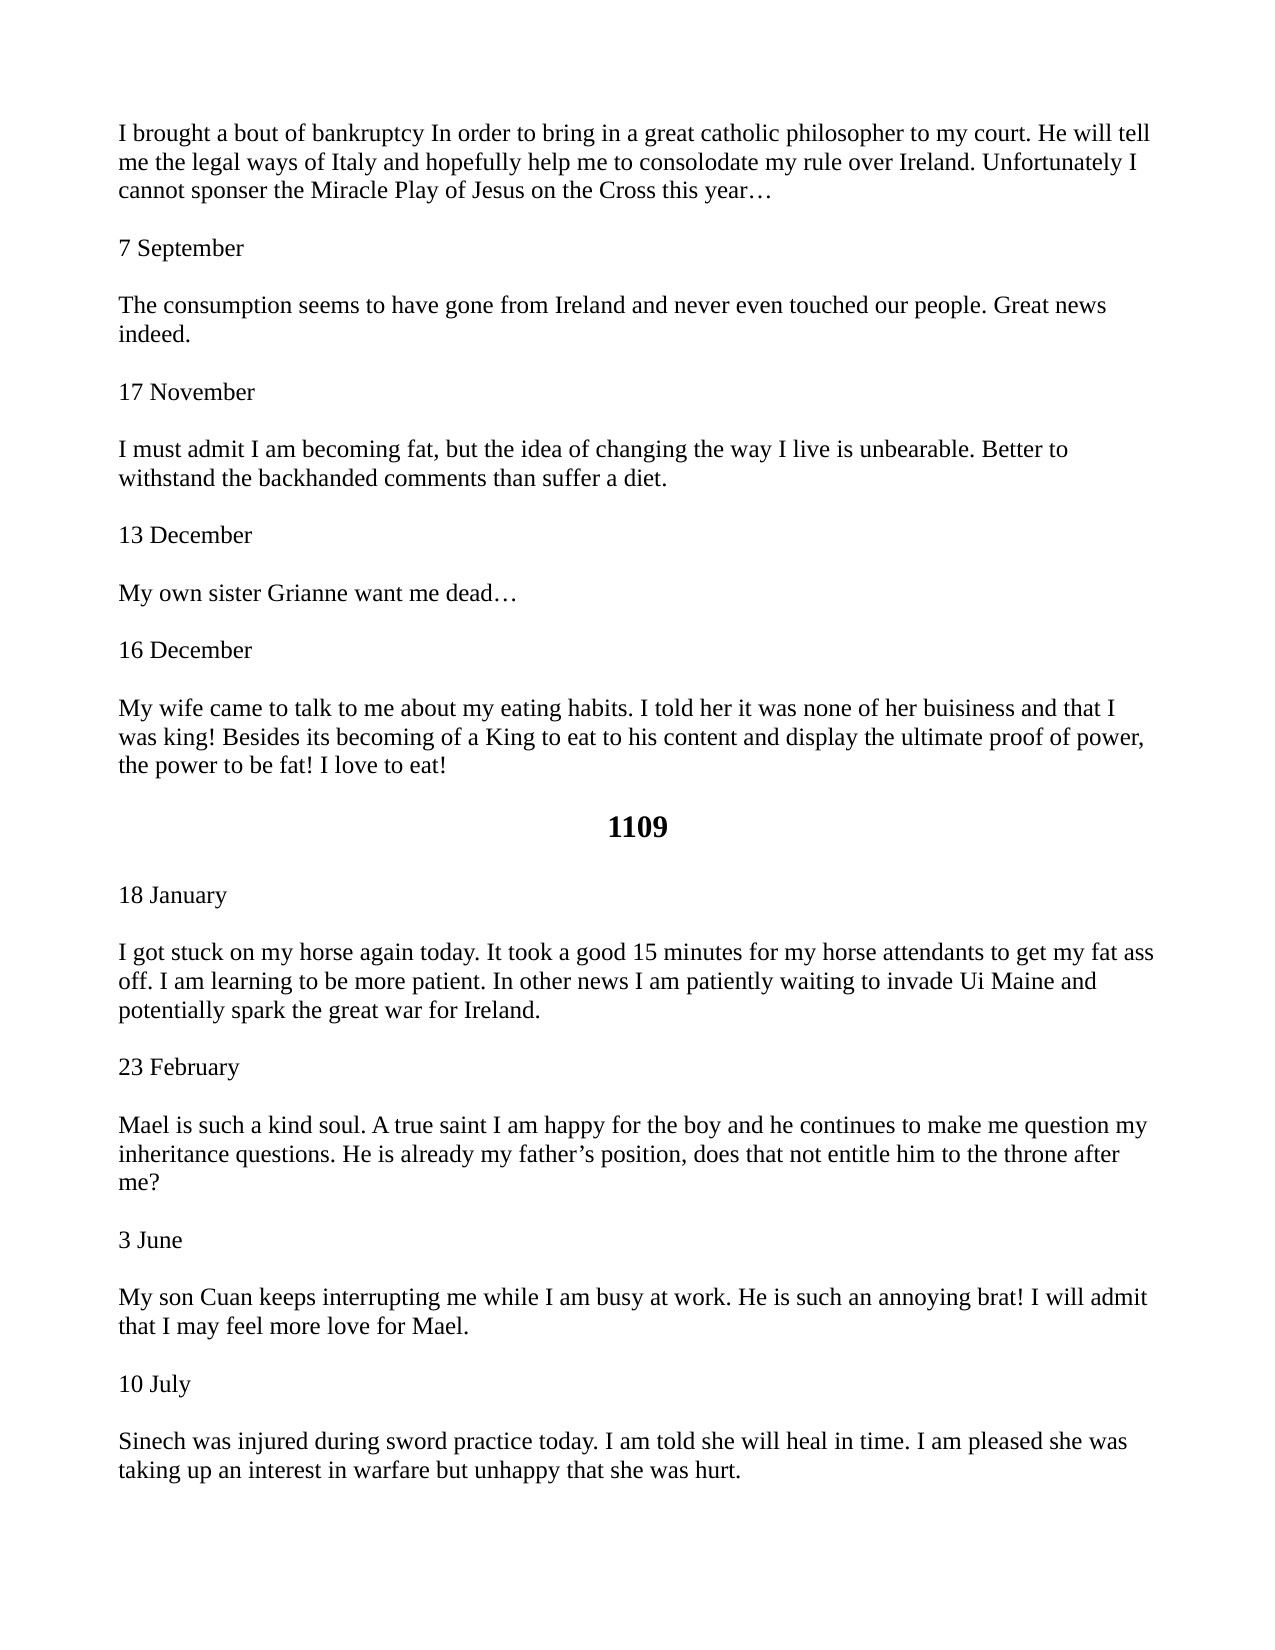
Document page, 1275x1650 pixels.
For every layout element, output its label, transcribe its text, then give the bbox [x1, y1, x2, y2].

text 17 November [118, 377, 1157, 406]
text Mael is such a kind soul. A true saint I am happy for the boy and he continues to make me question my inheritance questions. He is already my father’s position, does that not entitle him to the throne after me? [118, 1110, 1157, 1196]
text I got stuck on my horse again today. It took a good 15 minutes for my horse attendants to get my fat ass off. I am learning to be more patient. In other news I am patiently waiting to invade Ui Maine and potentially spark the great war for Ireland. [118, 937, 1157, 1024]
text 23 February [118, 1052, 1157, 1081]
text I must admit I am becoming fat, but the idea of changing the way I live is unbearable. Better to withstand the backhanded comments than suffer a diet. [118, 434, 1157, 492]
text The consumption seems to have gone from Ireland and never even touched our people. Great news indeed. [118, 291, 1157, 348]
text 1109 [118, 808, 1157, 844]
text I brought a bout of bankruptcy In order to bring in a great catholic philosopher to my court. He will tell me the legal ways of Italy and hopefully help me to consolodate my rule over Ireland. Unfortunately I cannot sponser the Miracle Play of Jesus on the Cross this year… [118, 118, 1157, 204]
text Sinech was injured during sword practice today. I am told she will heal in time. I am pleased she was taking up an interest in warfare but unhappy that she was hurt. [118, 1426, 1157, 1484]
text My own sister Grianne want me dead… [118, 578, 1157, 607]
text 10 July [118, 1369, 1157, 1397]
text 18 January [118, 880, 1157, 909]
text My son Cuan keeps interrupting me while I am busy at work. He is such an annoying brat! I will admit that I may feel more love for Mael. [118, 1282, 1157, 1340]
text My wife came to talk to me about my eating habits. I told her it was none of her buisiness and that I was king! Besides its becoming of a King to eat to his content and display the ultimate proof of power, the power to be fat! I love to eat! [118, 693, 1157, 779]
text 7 September [118, 233, 1157, 262]
text 13 December [118, 521, 1157, 549]
text 16 December [118, 636, 1157, 664]
text 3 June [118, 1225, 1157, 1254]
